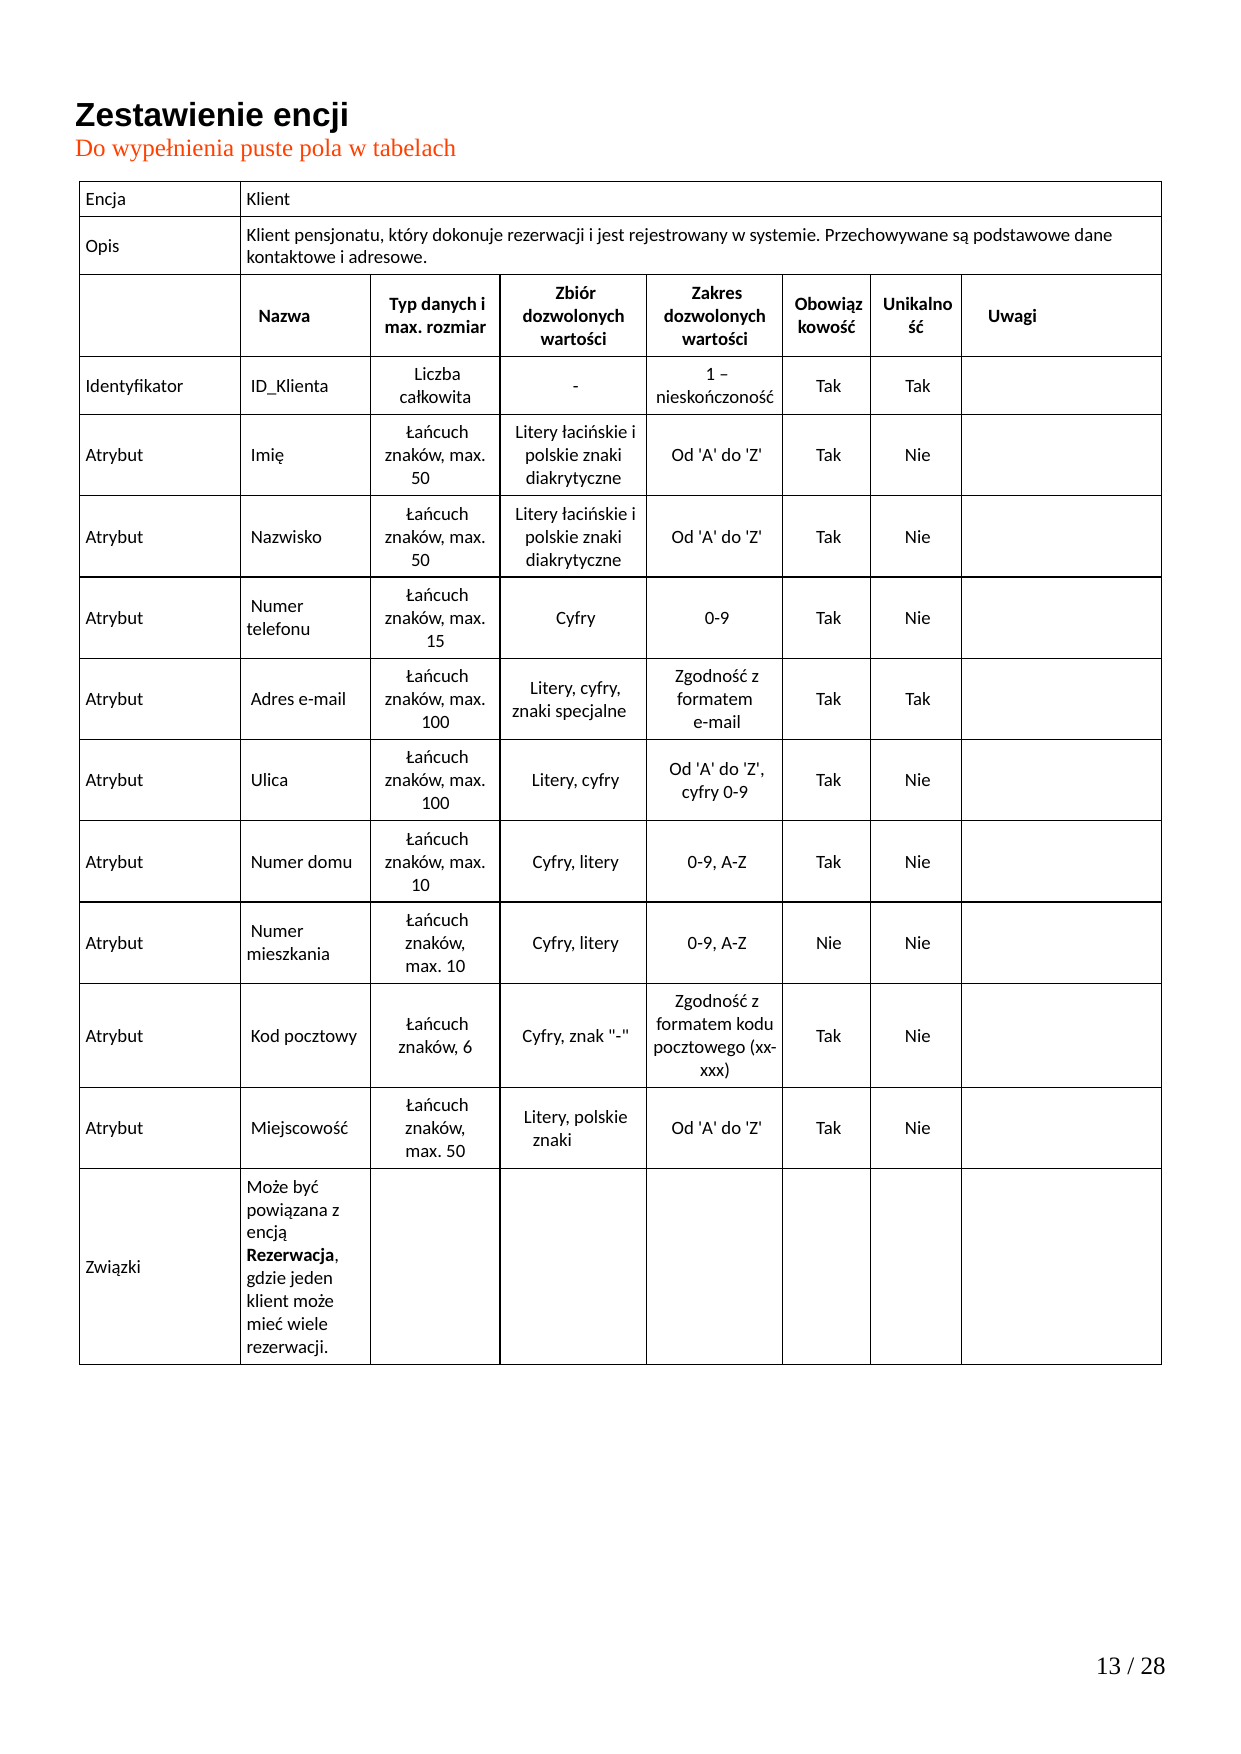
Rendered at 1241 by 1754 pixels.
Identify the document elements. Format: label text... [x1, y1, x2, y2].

table_cell Nie [871, 903, 961, 983]
table_cell Atrybut [80, 984, 240, 1087]
table_cell Unikalność [871, 275, 961, 356]
table_cell Od 'A' do 'Z' [647, 415, 782, 495]
table_cell Nie [871, 578, 961, 658]
table_cell Litery, cyfry [501, 740, 646, 820]
table_cell Typ danych i max. rozmiar [371, 275, 499, 356]
table_cell Od 'A' do 'Z' [647, 496, 782, 576]
table_cell Łańcuch znaków, max. 50 [371, 415, 499, 495]
table_cell Tak [783, 496, 870, 576]
table_cell Cyfry, litery [501, 821, 646, 901]
table_cell Litery, cyfry, znaki specjalne [501, 659, 646, 739]
table_cell Atrybut [80, 821, 240, 901]
table_cell Tak [783, 984, 870, 1087]
table_cell Tak [783, 740, 870, 820]
table_cell Łańcuch znaków, max. 10 [371, 903, 499, 983]
table_cell - [501, 357, 646, 414]
table_cell Nazwisko [241, 496, 370, 576]
table_cell Tak [783, 821, 870, 901]
table_cell Atrybut [80, 903, 240, 983]
table_cell Łańcuch znaków, 6 [371, 984, 499, 1087]
table_cell [647, 1169, 782, 1364]
table_cell Nie [871, 496, 961, 576]
table_cell Litery, polskie znaki [501, 1088, 646, 1168]
subtitle Zestawienie encji [75, 94, 1165, 133]
table_cell Klient pensjonatu, który dokonuje rezerwacji i jest rejestrowany w systemie. Przechowywane są podstawowe dane kontaktowe i adresowe. [241, 217, 1161, 274]
table_cell [871, 1169, 961, 1364]
table_cell Tak [871, 357, 961, 414]
table_cell [962, 578, 1161, 658]
table_cell Atrybut [80, 1088, 240, 1168]
table_cell Cyfry, litery [501, 903, 646, 983]
table_cell [501, 1169, 646, 1364]
table_cell Łańcuch znaków, max. 15 [371, 578, 499, 658]
table_cell Od 'A' do 'Z', cyfry 0-9 [647, 740, 782, 820]
table_cell [962, 415, 1161, 495]
table_cell [962, 1088, 1161, 1168]
table_cell [962, 357, 1161, 414]
table_cell [962, 659, 1161, 739]
table_cell Obowiązkowość [783, 275, 870, 356]
table_cell 0-9 [647, 578, 782, 658]
table_cell Tak [783, 1088, 870, 1168]
table_cell Nazwa [241, 275, 370, 356]
table_cell Łańcuch znaków, max. 10 [371, 821, 499, 901]
table_cell [962, 740, 1161, 820]
table_cell 0-9, A-Z [647, 903, 782, 983]
table_cell Nie [871, 415, 961, 495]
table_cell ID_Klienta [241, 357, 370, 414]
table_cell Atrybut [80, 496, 240, 576]
table_cell [962, 903, 1161, 983]
table_cell Zgodność z formatem kodu pocztowego (xx-xxx) [647, 984, 782, 1087]
table_cell Atrybut [80, 415, 240, 495]
table_cell Litery łacińskie i polskie znaki diakrytyczne [501, 496, 646, 576]
table_cell Nie [871, 821, 961, 901]
table_cell Adres e-mail [241, 659, 370, 739]
table_cell Imię [241, 415, 370, 495]
table_cell [371, 1169, 499, 1364]
table_cell 1 – nieskończoność [647, 357, 782, 414]
table_cell Atrybut [80, 659, 240, 739]
table_cell Kod pocztowy [241, 984, 370, 1087]
table_cell 0-9, A-Z [647, 821, 782, 901]
table_cell Atrybut [80, 740, 240, 820]
table_cell Zbiór dozwolonych wartości [501, 275, 646, 356]
table_cell Ulica [241, 740, 370, 820]
table_cell [962, 821, 1161, 901]
table_cell Uwagi [962, 275, 1161, 356]
table_header Encja [80, 182, 240, 216]
table_cell Od 'A' do 'Z' [647, 1088, 782, 1168]
table_cell Numer mieszkania [241, 903, 370, 983]
table_cell Cyfry, znak "-" [501, 984, 646, 1087]
table_cell Łańcuch znaków, max. 100 [371, 740, 499, 820]
table_cell Identyfikator [80, 357, 240, 414]
text Do wypełnienia puste pola w tabelach [75, 133, 1165, 162]
table_cell Nie [871, 740, 961, 820]
table_cell Cyfry [501, 578, 646, 658]
table_cell Miejscowość [241, 1088, 370, 1168]
table_cell [80, 275, 240, 356]
table_cell Zakres dozwolonych wartości [647, 275, 782, 356]
table_cell Zgodność z formatem e-mail [647, 659, 782, 739]
table_cell Opis [80, 217, 240, 274]
table_cell Litery łacińskie i polskie znaki diakrytyczne [501, 415, 646, 495]
table_cell [783, 1169, 870, 1364]
table_cell Tak [783, 659, 870, 739]
table_cell [962, 1169, 1161, 1364]
table_cell Tak [783, 578, 870, 658]
table_cell Związki [80, 1169, 240, 1364]
table_cell Łańcuch znaków, max. 100 [371, 659, 499, 739]
table_cell Nie [783, 903, 870, 983]
table_cell Łańcuch znaków, max. 50 [371, 496, 499, 576]
table_cell [962, 496, 1161, 576]
table_cell Atrybut [80, 578, 240, 658]
table_cell Może być powiązana z encją Rezerwacja, gdzie jeden klient może mieć wiele rezerwacji. [241, 1169, 370, 1364]
table_cell Tak [783, 415, 870, 495]
table_cell Łańcuch znaków, max. 50 [371, 1088, 499, 1168]
table_cell Tak [783, 357, 870, 414]
table_cell Numer domu [241, 821, 370, 901]
table_cell Tak [871, 659, 961, 739]
table_cell Liczba całkowita [371, 357, 499, 414]
table_cell [962, 984, 1161, 1087]
table_cell Numer telefonu [241, 578, 370, 658]
table_cell Nie [871, 984, 961, 1087]
table_cell Nie [871, 1088, 961, 1168]
table_header Klient [241, 182, 1161, 216]
